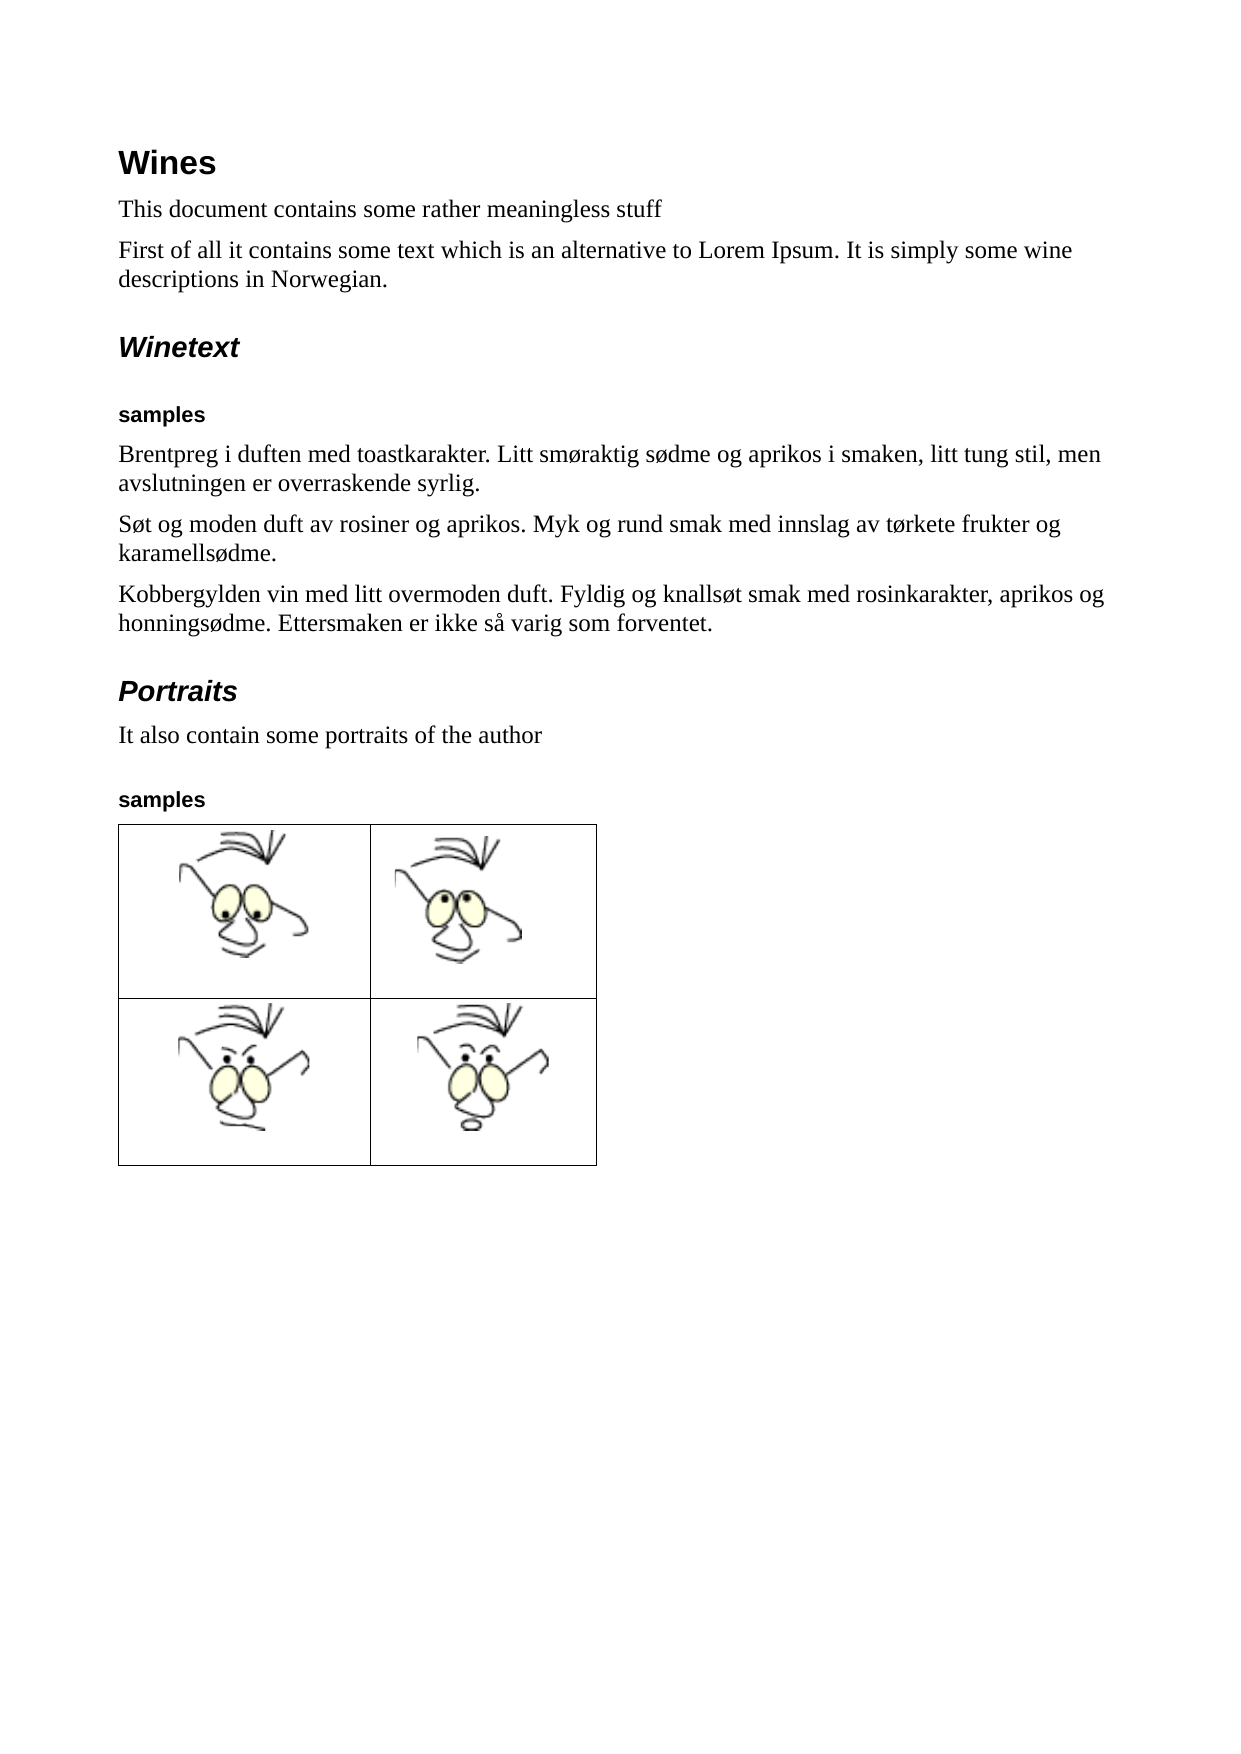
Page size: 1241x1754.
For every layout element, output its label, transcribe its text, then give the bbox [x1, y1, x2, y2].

picture [417, 1003, 549, 1131]
table_header [371, 964, 596, 998]
text Kobbergylden vin med litt overmoden duft. Fyldig og knallsøt smak med rosinkarakter, aprikos og honningsødme. Ettersmaken er ikke så varig som forventet. [118, 579, 1122, 637]
picture [394, 836, 522, 964]
subtitle Portraits [118, 674, 1122, 708]
subtitle Wines [118, 143, 1122, 182]
text First of all it contains some text which is an alternative to Lorem Ipsum. It is simply some wine descriptions in Norwegian. [118, 236, 1122, 293]
picture [178, 1003, 310, 1131]
picture [179, 830, 309, 958]
table_cell [371, 999, 596, 1165]
text It also contain some portraits of the author [118, 720, 1122, 749]
text Brentpreg i duften med toastkarakter. Litt smøraktig sødme og aprikos i smaken, litt tung stil, men avslutningen er overraskende syrlig. [118, 439, 1122, 497]
text Søt og moden duft av rosiner og aprikos. Myk og rund smak med innslag av tørkete frukter og karamellsødme. [118, 509, 1122, 567]
text This document contains some rather meaningless stuff [118, 194, 1122, 223]
table_header [371, 825, 596, 963]
subtitle samples [118, 787, 1122, 812]
table_cell [119, 999, 370, 1165]
subtitle samples [118, 402, 1122, 427]
subtitle Winetext [118, 331, 1122, 364]
table_header [119, 825, 370, 998]
